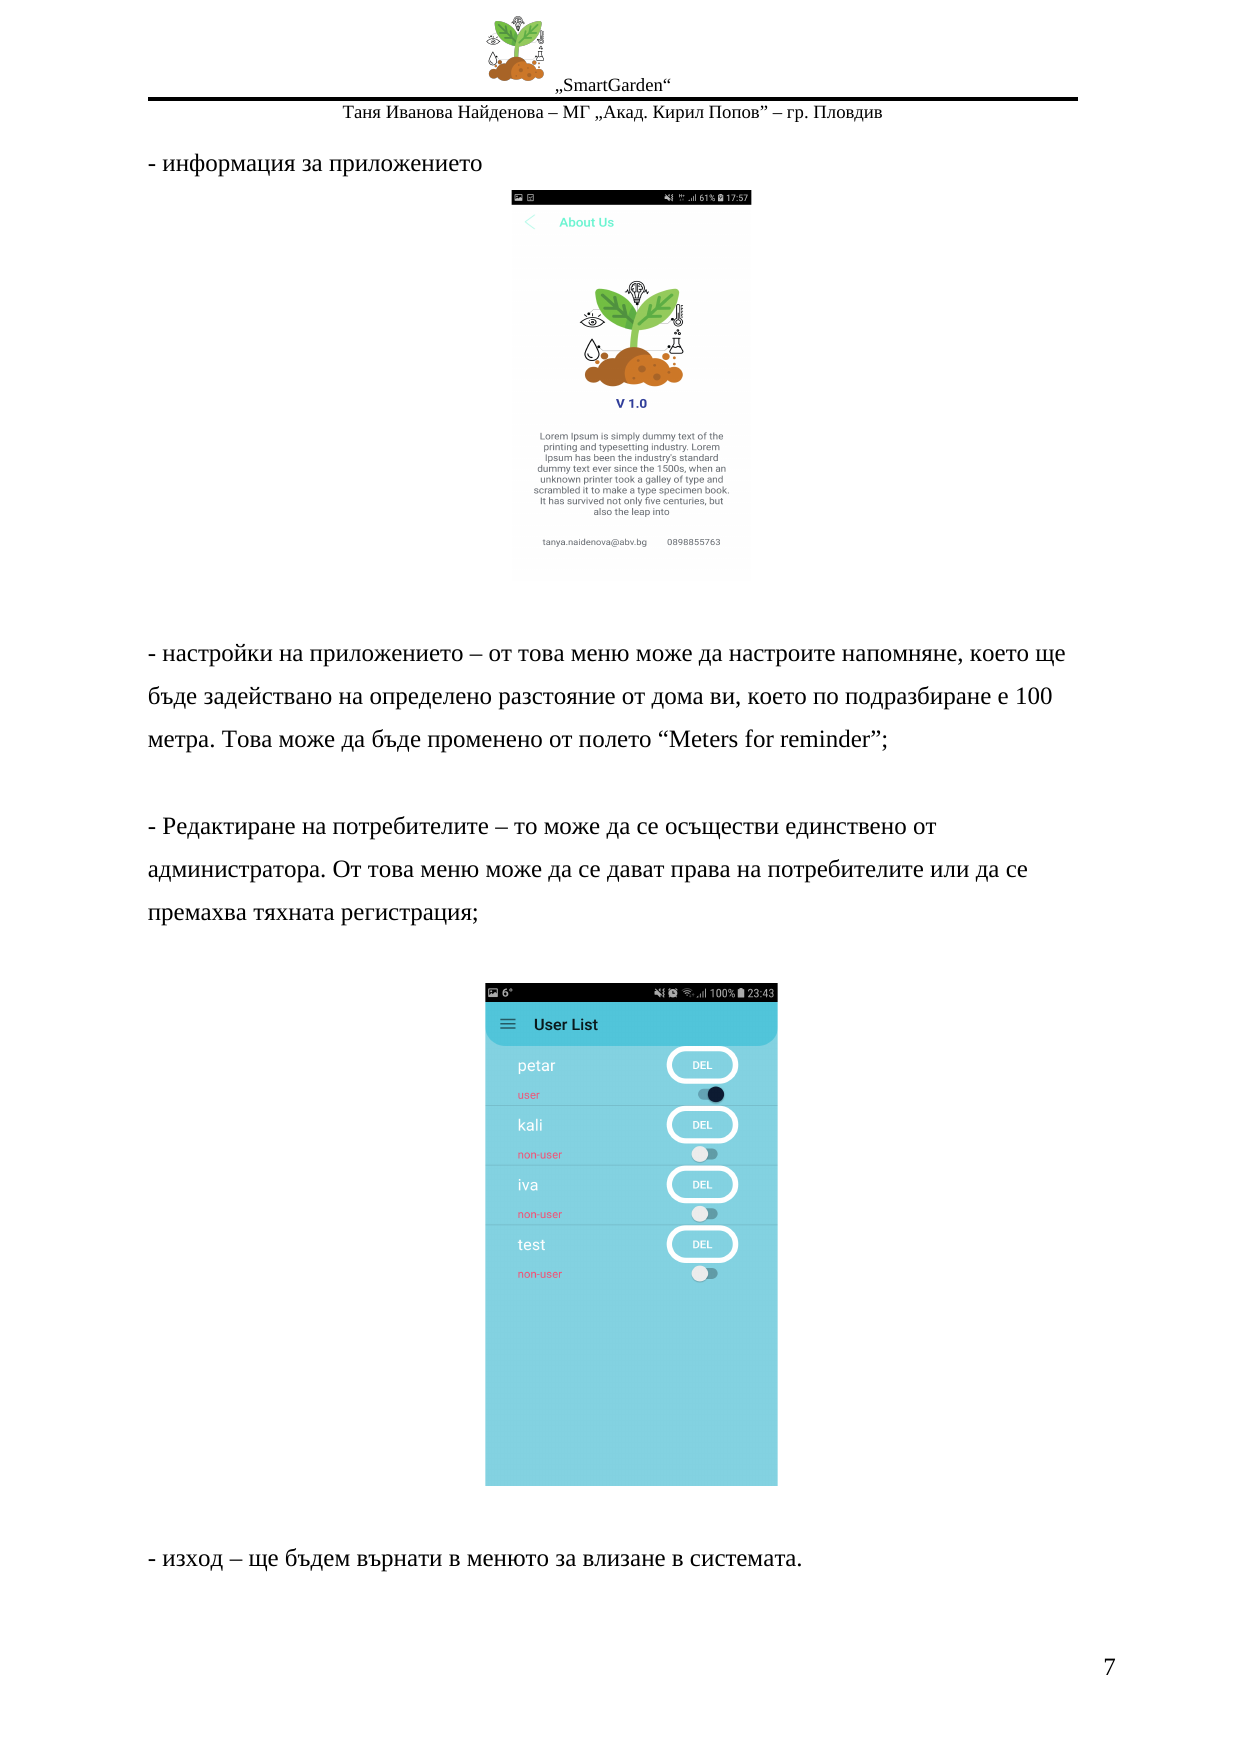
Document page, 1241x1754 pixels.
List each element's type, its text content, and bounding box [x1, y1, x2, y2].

picture [511, 190, 752, 581]
text - изход – ще бъдем върнати в менюто за влизане в системата. [148, 1543, 1116, 1572]
text - Редактиране на потребителите – то може да се осъществи единствено от администратора. От това меню може да се дават права на потребителите или да се премахва тяхната регистрация; [148, 811, 1116, 926]
picture [486, 11, 544, 86]
picture [485, 983, 778, 1486]
text - информация за приложението [148, 148, 1116, 176]
text - настройки на приложението – от това меню може да настроите напомняне, което ще бъде задействано на определено разстояние от дома ви, което по подразбиране е 100 метра. Това може да бъде променено от полето “Meters for reminder”; [148, 638, 1116, 753]
